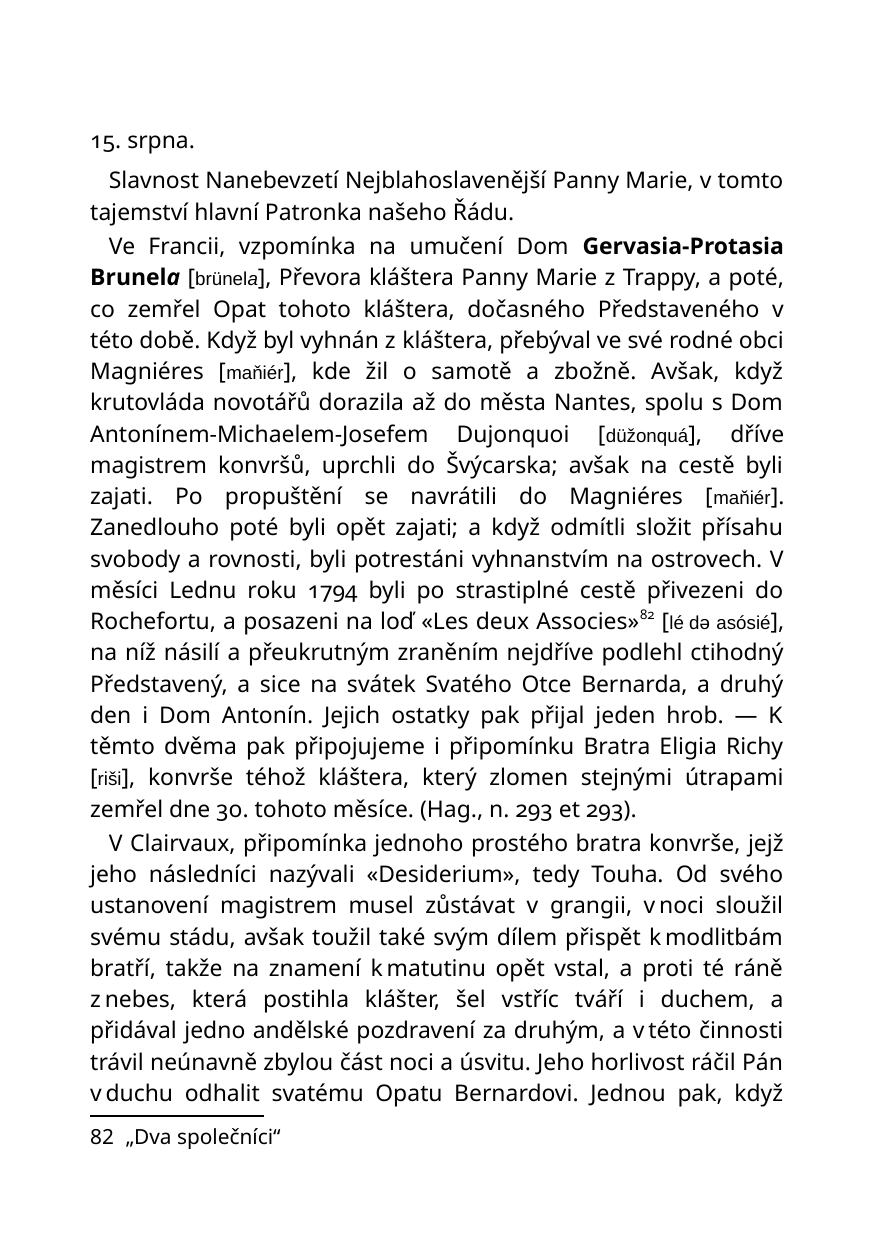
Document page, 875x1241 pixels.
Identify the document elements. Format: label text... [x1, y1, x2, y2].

text V Clairvaux, připomínka jednoho prostého bratra konvrše, jejž jeho následníci nazývali «Desiderium», tedy Touha. Od svého ustanovení magistrem musel zůstávat v grangii, v noci sloužil svému stádu, avšak toužil také svým dílem přispět k modlitbám bratří, takže na znamení k matutinu opět vstal, a proti té ráně z nebes, která postihla klášter, šel vstříc tváří i duchem, a přidával jedno andělské pozdravení za druhým, a v této činnosti trávil neúnavně zbylou část noci a úsvitu. Jeho horlivost ráčil Pán v duchu odhalit svatému Opatu Bernardovi. Jednou pak, když [90, 827, 784, 1108]
text Ve Francii, vzpomínka na umučení Dom Gervasia-Protasia Brunela [brünela], Převora kláštera Panny Marie z Trappy, a poté, co zemřel Opat tohoto kláštera, dočasného Představeného v této době. Když byl vyhnán z kláštera, přebýval ve své rodné obci Magniéres [maňiér], kde žil o samotě a zbožně. Avšak, když krutovláda novotářů dorazila až do města Nantes, spolu s Dom Antonínem-Michaelem-Josefem Dujonquoi [düžonquá], dříve magistrem konvršů, uprchli do Švýcarska; avšak na cestě byli zajati. Po propuštění se navrátili do Magniéres [maňiér]. Zanedlouho poté byli opět zajati; a když odmítli složit přísahu svobody a rovnosti, byli potrestáni vyhnanstvím na ostrovech. V měsíci Lednu roku 1794 byli po strastiplné cestě přivezeni do Rochefortu, a posazeni na loď «Les deux Associes» [lé də asósié], na níž násilí a přeukrutným zraněním nejdříve podlehl ctihodný Představený, a sice na svátek Svatého Otce Bernarda, a druhý den i Dom Antonín. Jejich ostatky pak přijal jeden hrob. — K těmto dvěma pak připojujeme i připomínku Bratra Eligia Richy [riši], konvrše téhož kláštera, který zlomen stejnými útrapami zemřel dne 3o. tohoto měsíce. (Hag., n. 293 et 293). [90, 230, 784, 824]
text 15. srpna. [90, 124, 784, 156]
text „Dva společníci“ [90, 1122, 784, 1150]
text Slavnost Nanebevzetí Nejblahoslavenější Panny Marie, v tomto tajemství hlavní Patronka našeho Řádu. [90, 164, 784, 227]
